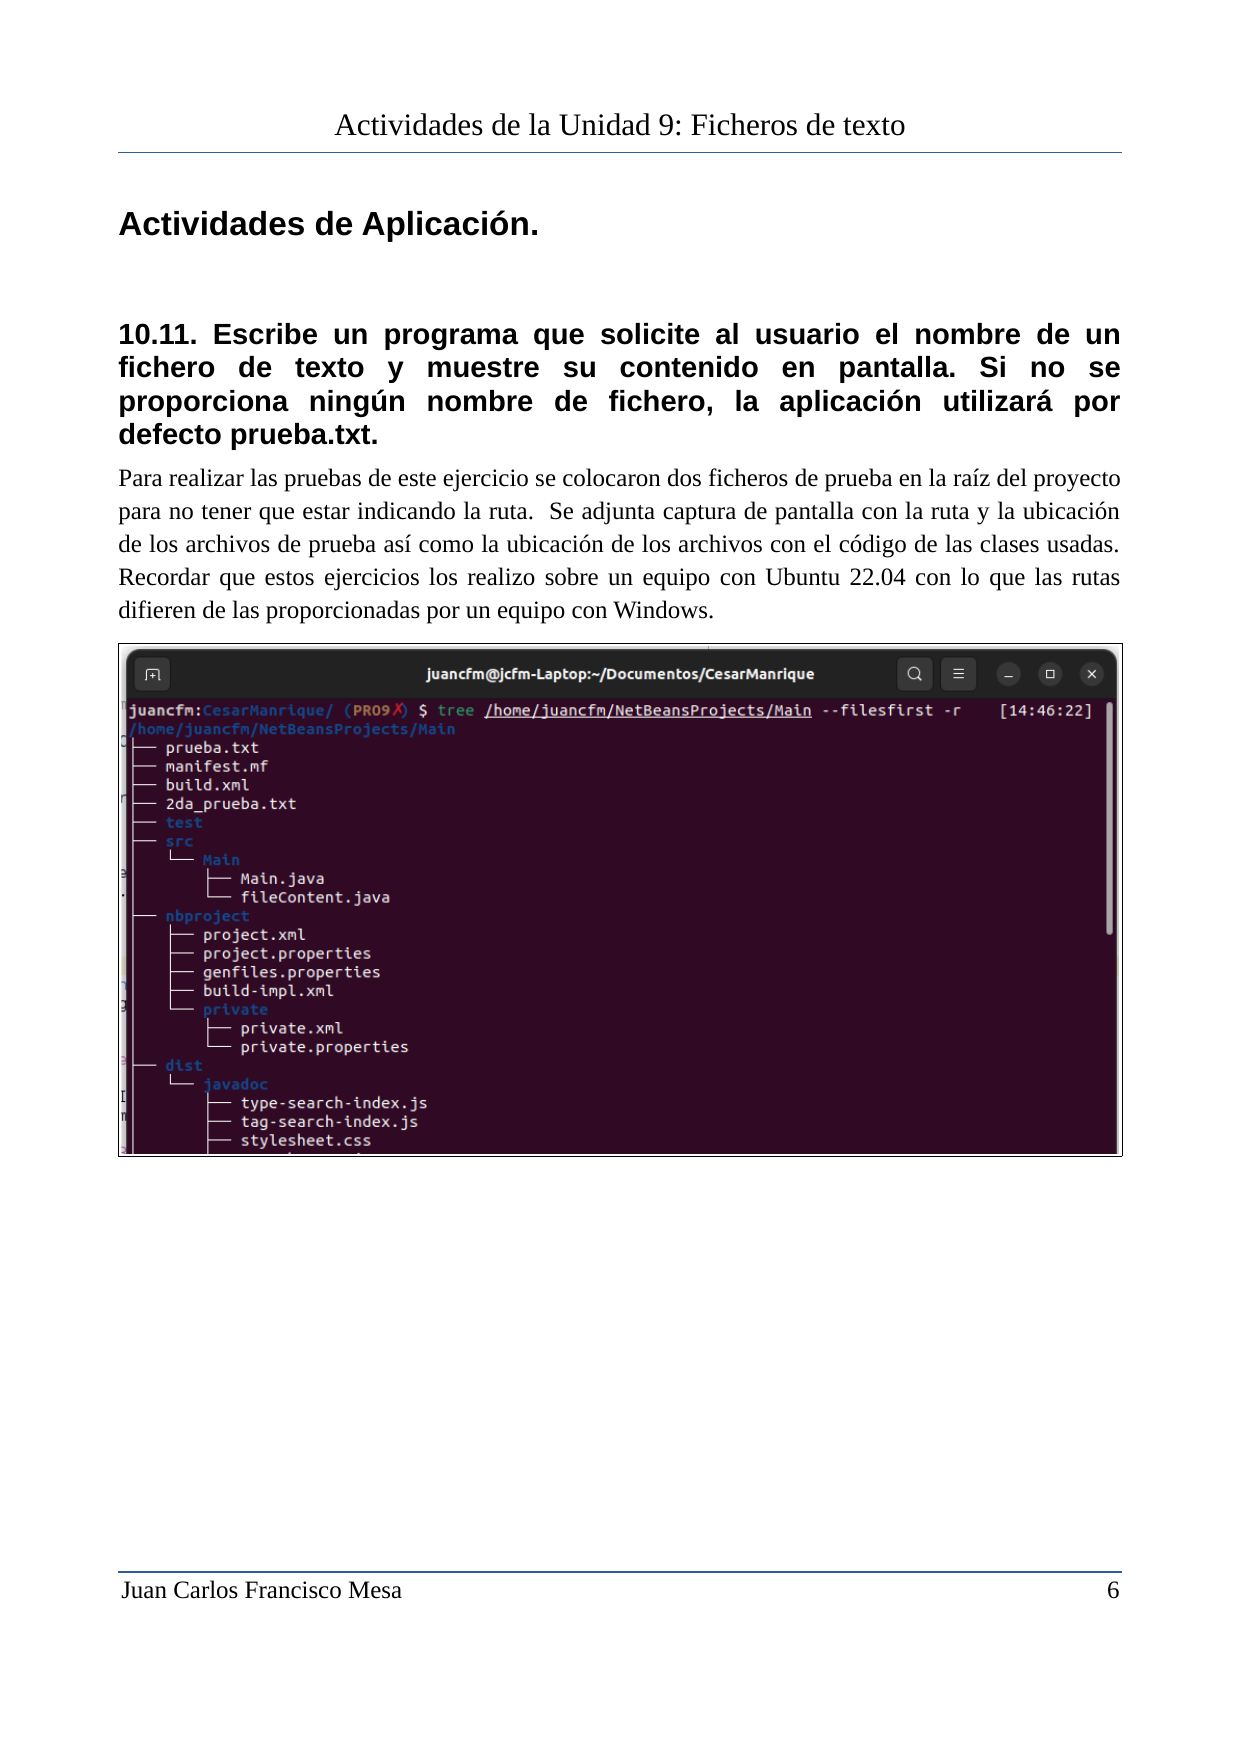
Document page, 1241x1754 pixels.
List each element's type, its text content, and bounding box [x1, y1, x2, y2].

text Para realizar las pruebas de este ejercicio se colocaron dos ficheros de prueba en la raíz del proyecto para no tener que estar indicando la ruta. Se adjunta captura de pantalla con la ruta y la ubicación de los archivos de prueba así como la ubicación de los archivos con el código de las clases usadas. Recordar que estos ejercicios los realizo sobre un equipo con Ubuntu 22.04 con lo que las rutas difieren de las proporcionadas por un equipo con Windows. [118, 463, 1122, 624]
subtitle 10.11. Escribe un programa que solicite al usuario el nombre de un fichero de texto y muestre su contenido en pantalla. Si no se proporciona ningún nombre de fichero, la aplicación utilizará por defecto prueba.txt. [118, 317, 1122, 451]
subtitle Actividades de Aplicación. [118, 204, 1122, 242]
picture [121, 646, 1119, 1154]
